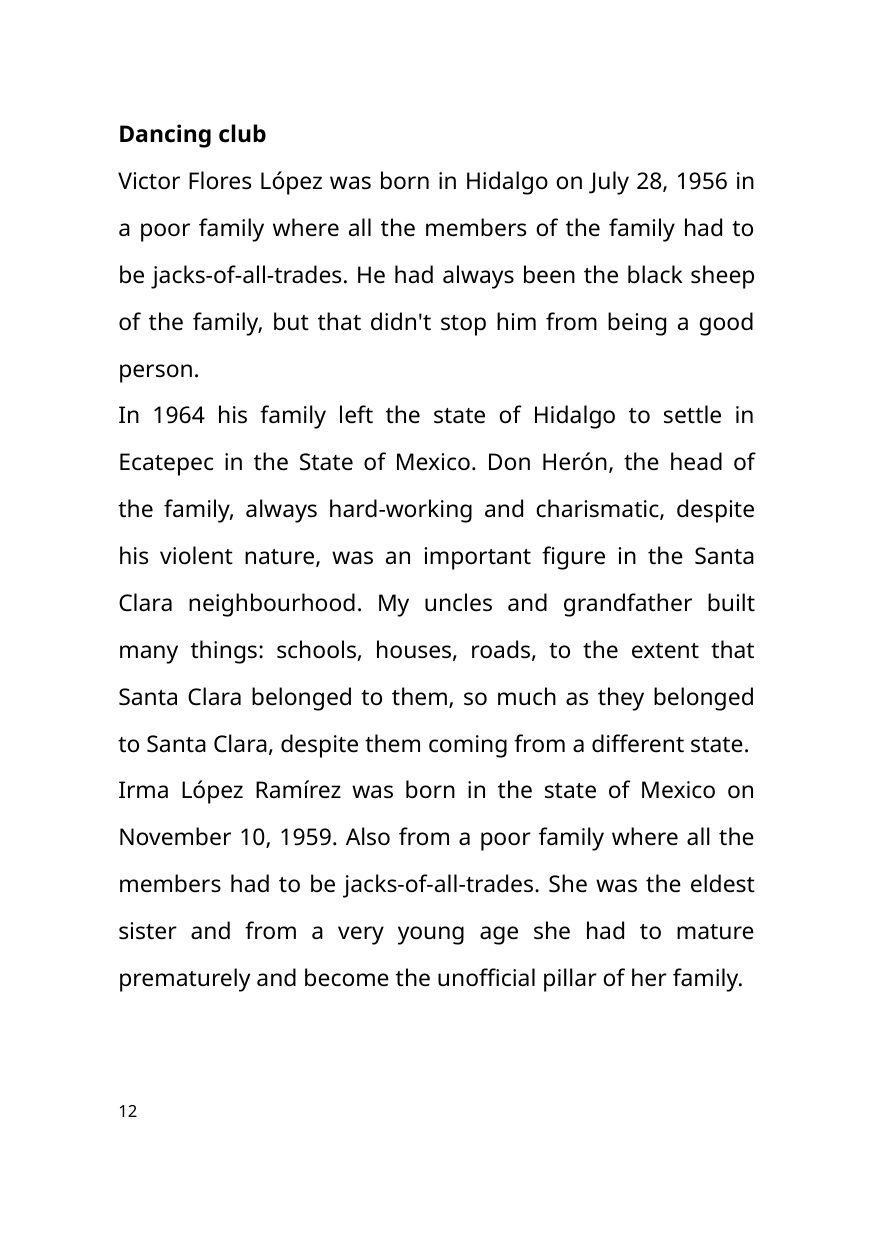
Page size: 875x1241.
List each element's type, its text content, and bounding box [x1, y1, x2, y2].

text Dancing club [118, 118, 756, 149]
text Victor Flores López was born in Hidalgo on July 28, 1956 in a poor family where all the members of the family had to be jacks-of-all-trades. He had always been the black sheep of the family, but that didn't stop him from being a good person. [118, 165, 756, 384]
text Irma López Ramírez was born in the state of Mexico on November 10, 1959. Also from a poor family where all the members had to be jacks-of-all-trades. She was the eldest sister and from a very young age she had to mature prematurely and become the unofficial pillar of her family. [118, 774, 756, 993]
text In 1964 his family left the state of Hidalgo to settle in Ecatepec in the State of Mexico. Don Herón, the head of the family, always hard-working and charismatic, despite his violent nature, was an important figure in the Santa Clara neighbourhood. My uncles and grandfather built many things: schools, houses, roads, to the extent that Santa Clara belonged to them, so much as they belonged to Santa Clara, despite them coming from a different state. [118, 399, 756, 759]
